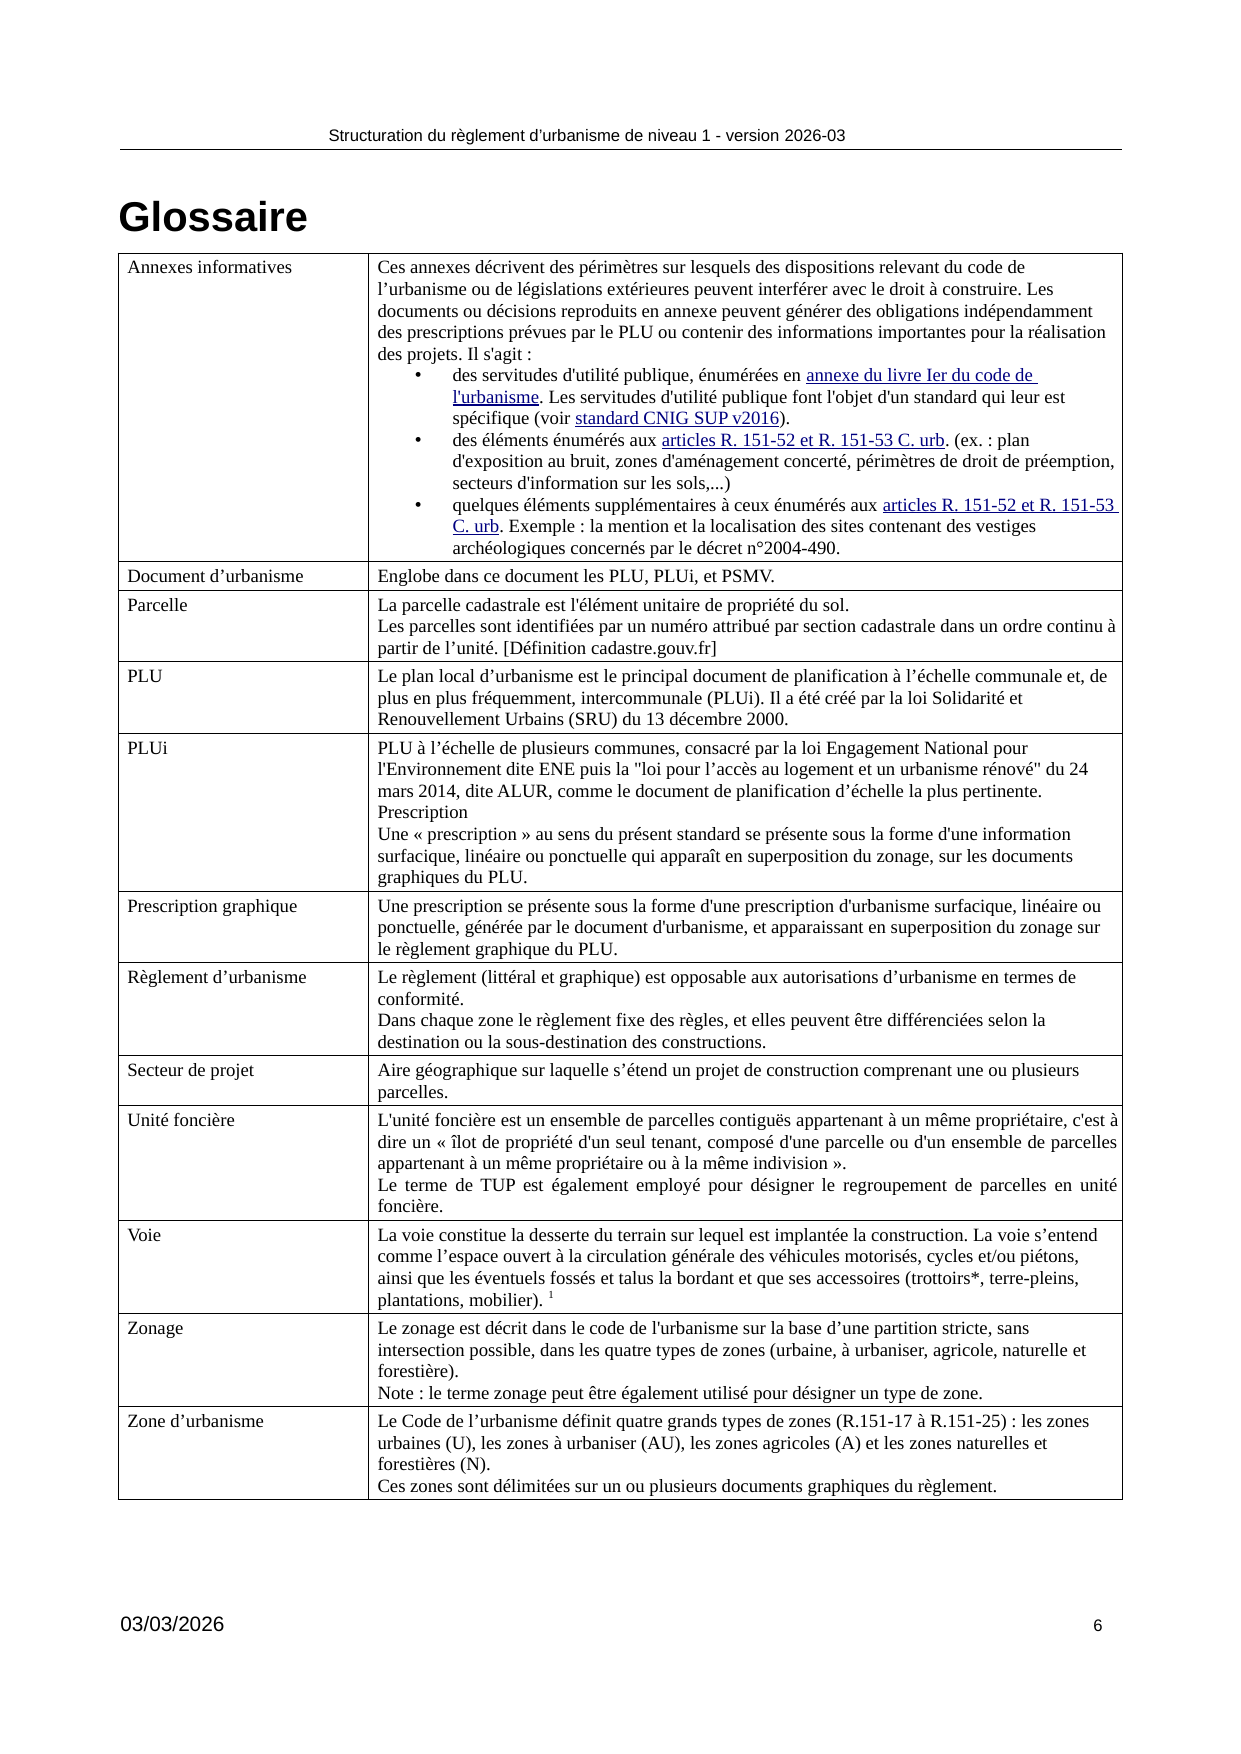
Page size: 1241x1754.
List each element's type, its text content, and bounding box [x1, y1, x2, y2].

table_cell Parcelle [119, 591, 368, 661]
table_cell Secteur de projet [119, 1056, 368, 1105]
table_cell La parcelle cadastrale est l'élément unitaire de propriété du sol. Les parcelles sont identifiées par un numéro attribué par section cadastrale dans un ordre continu à partir de l’unité. [Définition cadastre.gouv.fr] [369, 591, 1122, 661]
table_cell Le plan local d’urbanisme est le principal document de planification à l’échelle communale et, de plus en plus fréquemment, intercommunale (PLUi). Il a été créé par la loi Solidarité et Renouvellement Urbains (SRU) du 13 décembre 2000. [369, 662, 1122, 733]
table_cell Document d’urbanisme [119, 562, 368, 589]
table_cell Zone d’urbanisme [119, 1407, 368, 1499]
table_header Ces annexes décrivent des périmètres sur lesquels des dispositions relevant du code de l’urbanisme ou de législations extérieures peuvent interférer avec le droit à construire. Les documents ou décisions reproduits en annexe peuvent générer des obligations indépendamment des prescriptions prévues par le PLU ou contenir des informations importantes pour la réalisation des projets. Il s'agit : des servitudes d'utilité publique, énumérées en annexe du livre Ier du code de l'urbanisme. Les servitudes d'utilité publique font l'objet d'un standard qui leur est spécifique (voir standard CNIG SUP v2016). des éléments énumérés aux articles R. 151-52 et R. 151-53 C. urb. (ex. : plan d'exposition au bruit, zones d'aménagement concerté, périmètres de droit de préemption, secteurs d'information sur les sols,...) quelques éléments supplémentaires à ceux énumérés aux articles R. 151-52 et R. 151-53 C. urb. Exemple : la mention et la localisation des sites contenant des vestiges archéologiques concernés par le décret n°2004-490. [369, 254, 1122, 561]
table_cell Aire géographique sur laquelle s’étend un projet de construction comprenant une ou plusieurs parcelles. [369, 1056, 1122, 1105]
table_cell Règlement d’urbanisme [119, 963, 368, 1055]
table_cell PLUi [119, 734, 368, 891]
table_cell Une prescription se présente sous la forme d'une prescription d'urbanisme surfacique, linéaire ou ponctuelle, générée par le document d'urbanisme, et apparaissant en superposition du zonage sur le règlement graphique du PLU. [369, 892, 1122, 962]
table_cell Unité foncière [119, 1106, 368, 1220]
table_cell Voie [119, 1221, 368, 1313]
table_cell Le zonage est décrit dans le code de l'urbanisme sur la base d’une partition stricte, sans intersection possible, dans les quatre types de zones (urbaine, à urbaniser, agricole, naturelle et forestière). Note : le terme zonage peut être également utilisé pour désigner un type de zone. [369, 1314, 1122, 1406]
table_cell Le Code de l’urbanisme définit quatre grands types de zones (R.151-17 à R.151-25) : les zones urbaines (U), les zones à urbaniser (AU), les zones agricoles (A) et les zones naturelles et forestières (N). Ces zones sont délimitées sur un ou plusieurs documents graphiques du règlement. [369, 1407, 1122, 1499]
table_cell Zonage [119, 1314, 368, 1406]
table_cell PLU [119, 662, 368, 733]
table_cell PLU à l’échelle de plusieurs communes, consacré par la loi Engagement National pour l'Environnement dite ENE puis la "loi pour l’accès au logement et un urbanisme rénové" du 24 mars 2014, dite ALUR, comme le document de planification d’échelle la plus pertinente. Prescription Une « prescription » au sens du présent standard se présente sous la forme d'une information surfacique, linéaire ou ponctuelle qui apparaît en superposition du zonage, sur les documents graphiques du PLU. [369, 734, 1122, 891]
table_cell Prescription graphique [119, 892, 368, 962]
table_header Annexes informatives [119, 254, 368, 561]
table_cell L'unité foncière est un ensemble de parcelles contiguës appartenant à un même propriétaire, c'est à dire un « îlot de propriété d'un seul tenant, composé d'une parcelle ou d'un ensemble de parcelles appartenant à un même propriétaire ou à la même indivision ». Le terme de TUP est également employé pour désigner le regroupement de parcelles en unité foncière. [369, 1106, 1122, 1220]
subtitle Glossaire [118, 193, 1122, 241]
table_cell Le règlement (littéral et graphique) est opposable aux autorisations d’urbanisme en termes de conformité. Dans chaque zone le règlement fixe des règles, et elles peuvent être différenciées selon la destination ou la sous-destination des constructions. [369, 963, 1122, 1055]
table_cell La voie constitue la desserte du terrain sur lequel est implantée la construction. La voie s’entend comme l’espace ouvert à la circulation générale des véhicules motorisés, cycles et/ou piétons, ainsi que les éventuels fossés et talus la bordant et que ses accessoires (trottoirs*, terre-pleins, plantations, mobilier). 1 [369, 1221, 1122, 1313]
table_cell Englobe dans ce document les PLU, PLUi, et PSMV. [369, 562, 1122, 589]
